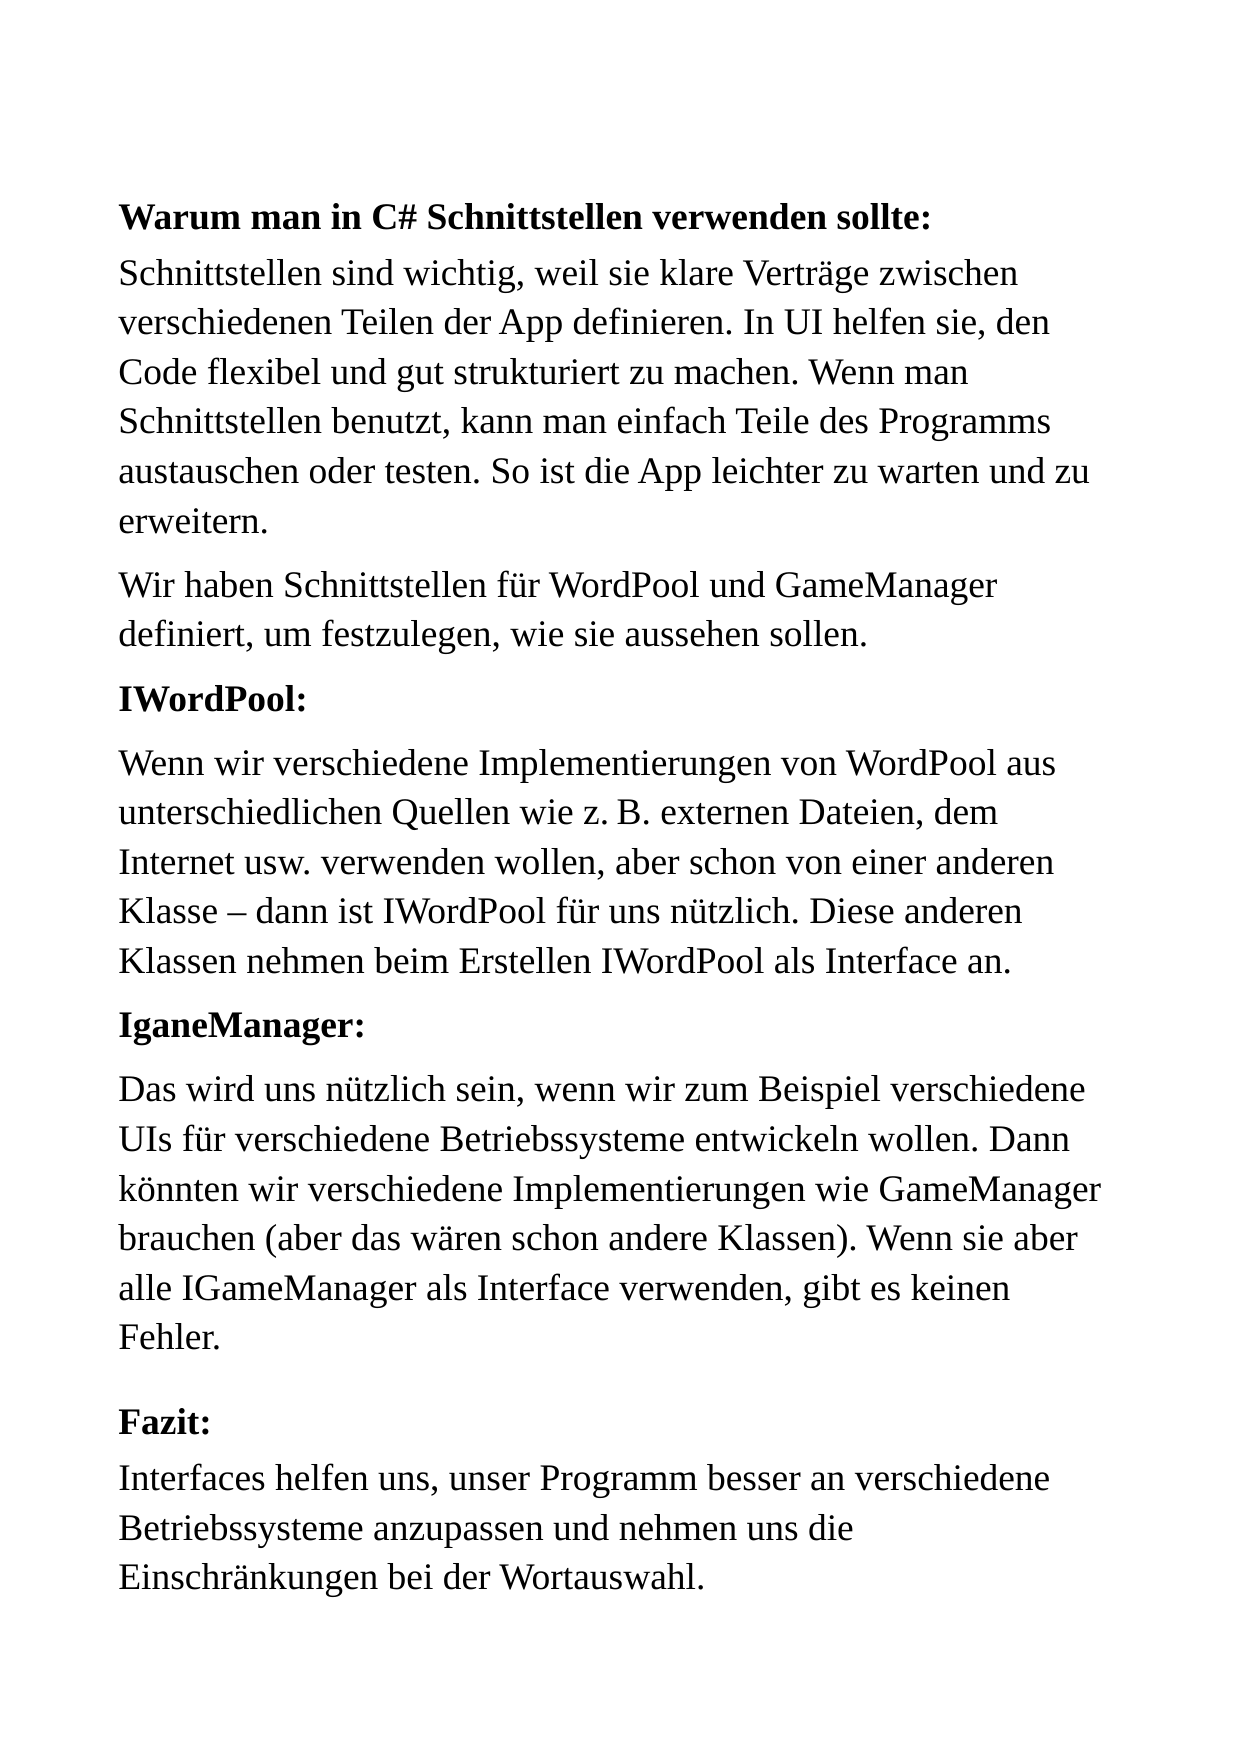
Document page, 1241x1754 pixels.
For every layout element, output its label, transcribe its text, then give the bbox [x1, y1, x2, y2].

subtitle Warum man in C# Schnittstellen verwenden sollte: [118, 194, 1122, 238]
subtitle Fazit: [118, 1400, 1122, 1443]
text Wir haben Schnittstellen für WordPool und GameManager definiert, um festzulegen, wie sie aussehen sollen. [118, 562, 1122, 655]
text IganeManager: [118, 1003, 1122, 1046]
text IWordPool: [118, 676, 1122, 719]
text Wenn wir verschiedene Implementierungen von WordPool aus unterschiedlichen Quellen wie z. B. externen Dateien, dem Internet usw. verwenden wollen, aber schon von einer anderen Klasse – dann ist IWordPool für uns nützlich. Diese anderen Klassen nehmen beim Erstellen IWordPool als Interface an. [118, 740, 1122, 982]
text Das wird uns nützlich sein, wenn wir zum Beispiel verschiedene UIs für verschiedene Betriebssysteme entwickeln wollen. Dann könnten wir verschiedene Implementierungen wie GameManager brauchen (aber das wären schon andere Klassen). Wenn sie aber alle IGameManager als Interface verwenden, gibt es keinen Fehler. [118, 1067, 1122, 1358]
text Schnittstellen sind wichtig, weil sie klare Verträge zwischen verschiedenen Teilen der App definieren. In UI helfen sie, den Code flexibel und gut strukturiert zu machen. Wenn man Schnittstellen benutzt, kann man einfach Teile des Programms austauschen oder testen. So ist die App leichter zu warten und zu erweitern. [118, 250, 1122, 541]
text Interfaces helfen uns, unser Programm besser an verschiedene Betriebssysteme anzupassen und nehmen uns die Einschränkungen bei der Wortauswahl. [118, 1455, 1122, 1598]
